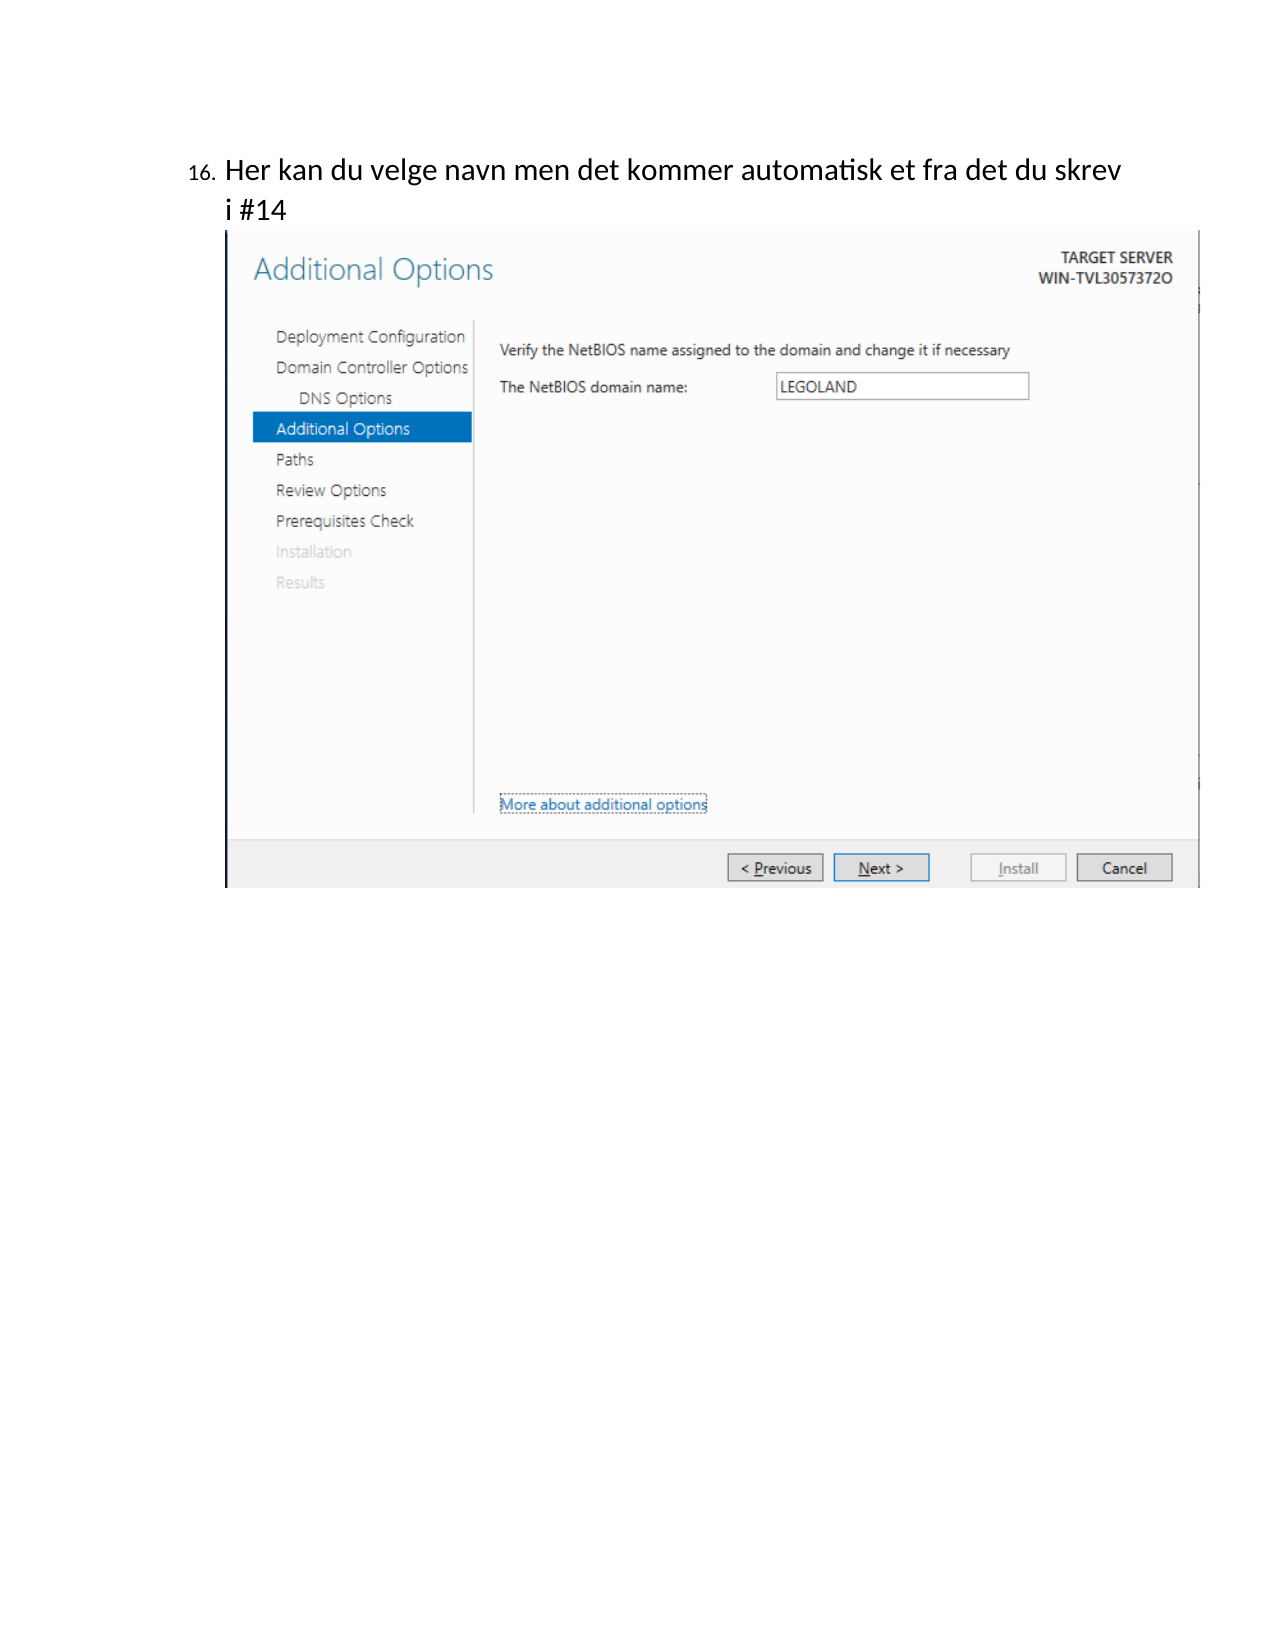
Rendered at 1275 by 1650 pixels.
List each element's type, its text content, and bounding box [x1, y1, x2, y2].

list Her kan du velge navn men det kommer automatisk et fra det du skrev i #14 [187, 150, 1125, 887]
